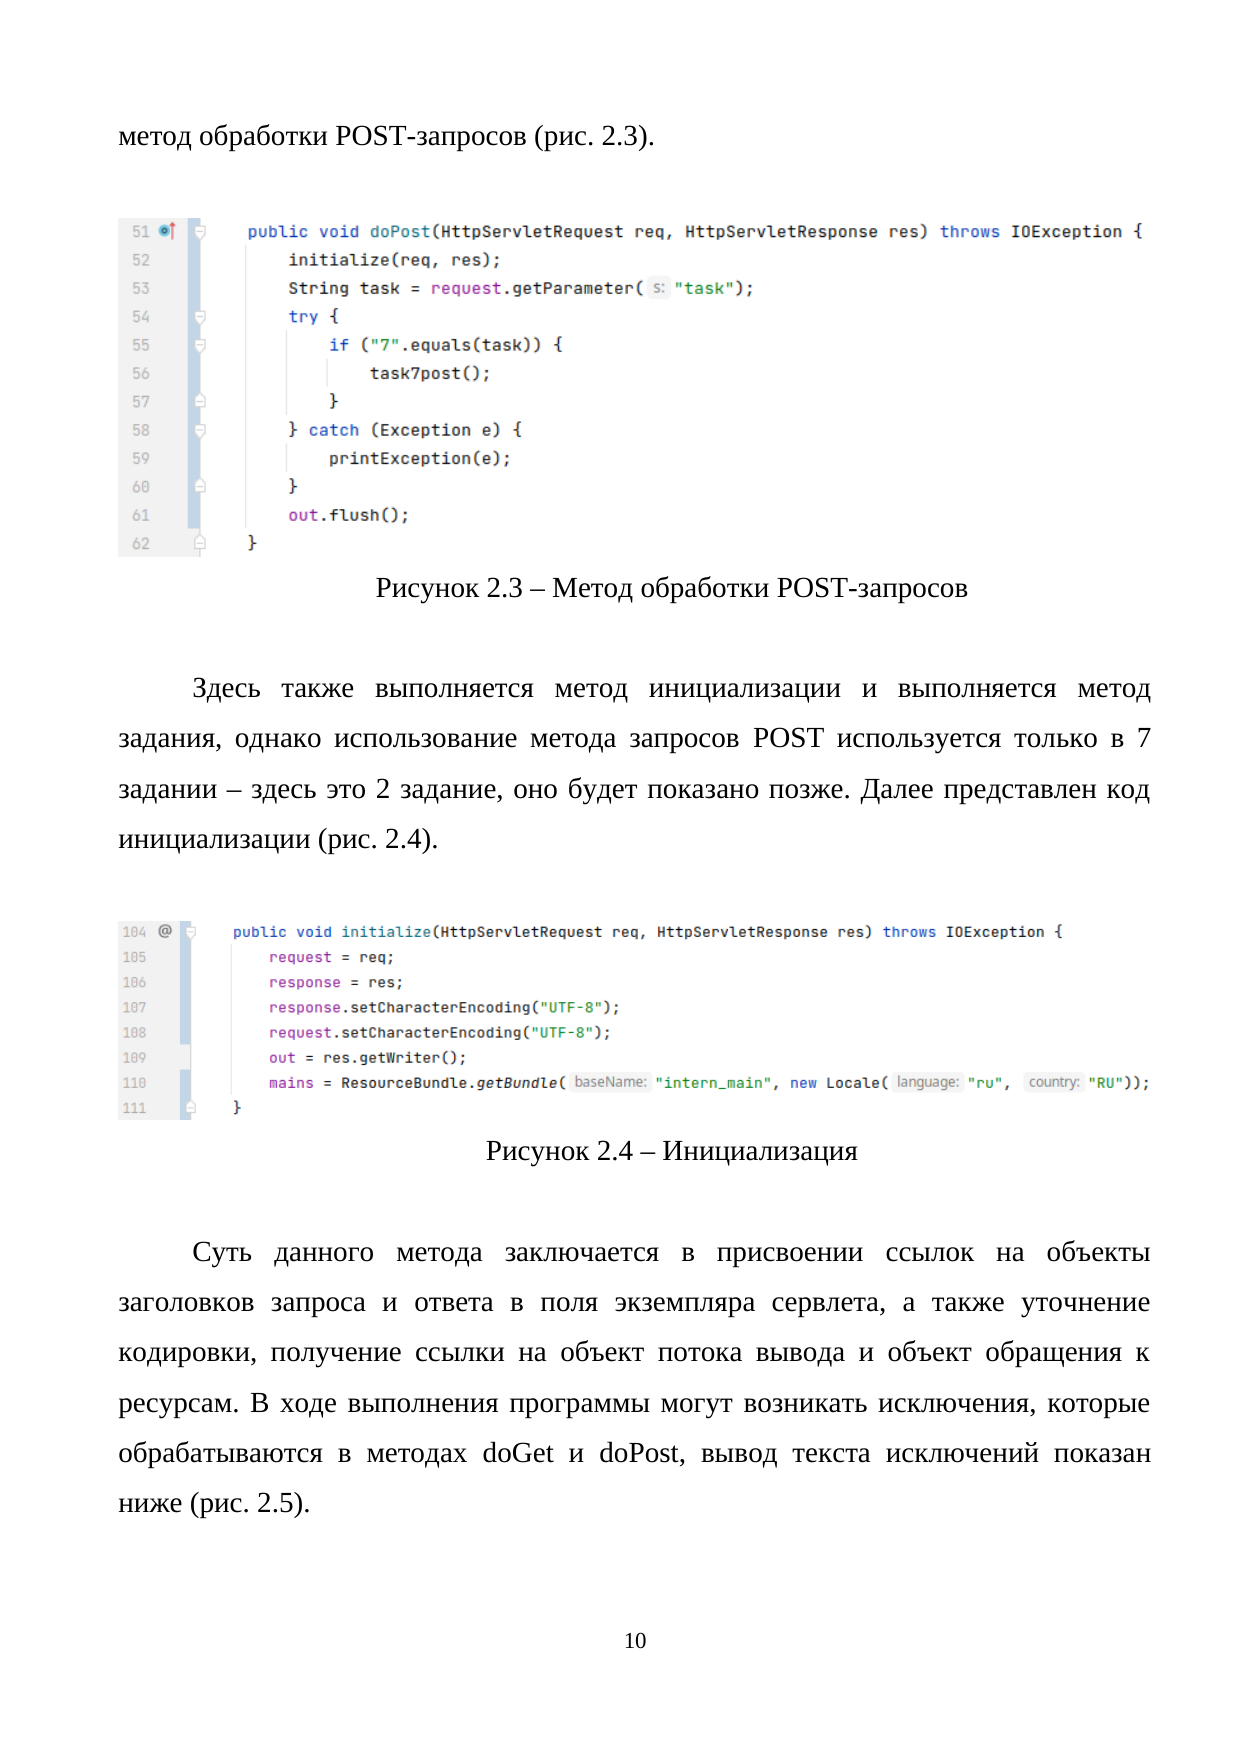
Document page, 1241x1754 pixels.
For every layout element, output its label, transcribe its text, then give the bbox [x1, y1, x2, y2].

text Суть данного метода заключается в присвоении ссылок на объекты заголовков запроса и ответа в поля экземпляра сервлета, а также уточнение кодировки, получение ссылки на объект потока вывода и объект обращения к ресурсам. В ходе выполнения программы могут возникать исключения, которые обрабатываются в методах doGet и doPost, вывод текста исключений показан ниже (рис. 2.5). [118, 1234, 1152, 1519]
text метод обработки POST-запросов (рис. 2.3). [118, 118, 1152, 152]
text Рисунок 2.4 – Инициализация [118, 1133, 1152, 1167]
text Здесь также выполняется метод инициализации и выполняется метод задания, однако использование метода запросов POST используется только в 7 задании – здесь это 2 задание, оно будет показано позже. Далее представлен код инициализации (рис. 2.4). [118, 670, 1152, 855]
text Рисунок 2.3 – Метод обработки POST-запросов [118, 570, 1152, 603]
picture [118, 218, 1152, 557]
picture [118, 921, 1152, 1120]
